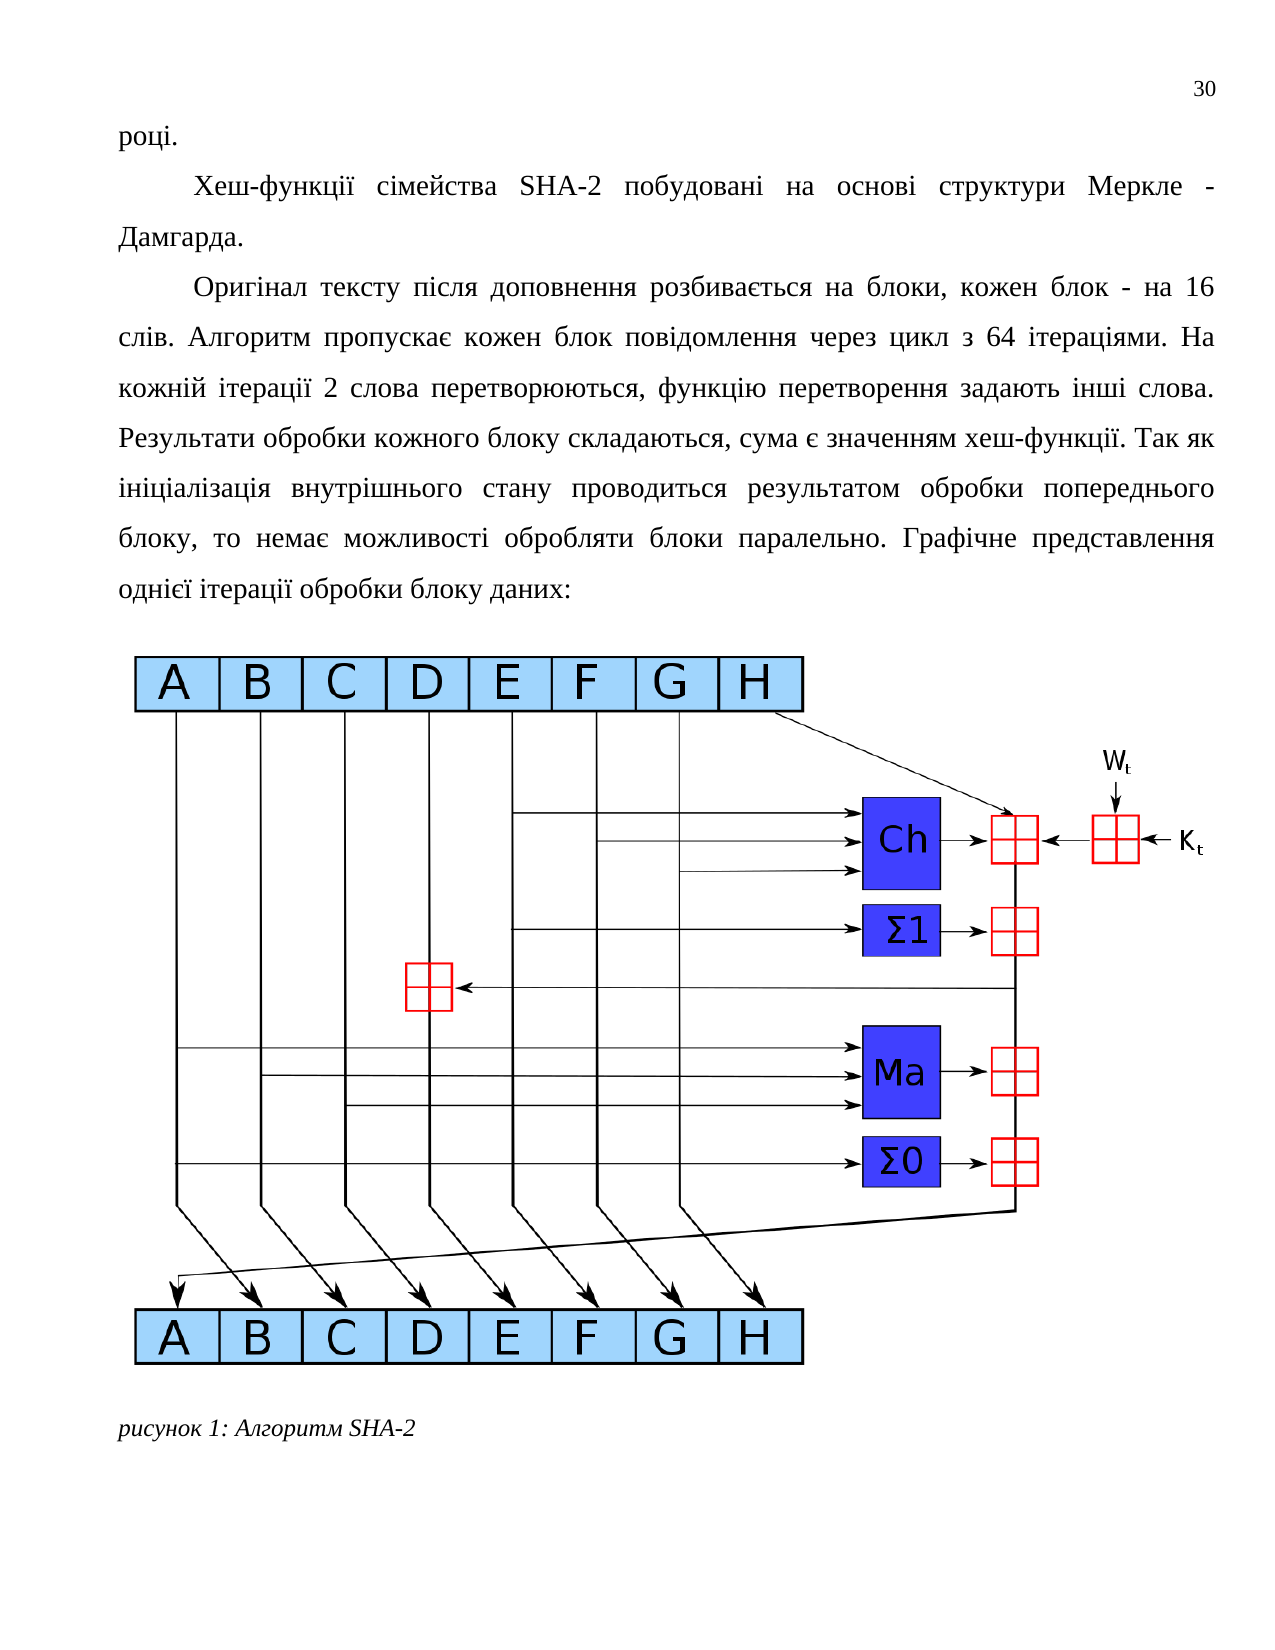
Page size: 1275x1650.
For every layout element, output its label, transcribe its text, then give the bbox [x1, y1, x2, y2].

text Хеш-функції сімейства SHA-2 побудовані на основі структури Меркле - Дамгарда. [118, 168, 1216, 252]
picture [118, 633, 1216, 1409]
text році. [118, 118, 1216, 152]
text рисунок 1: Алгоритм SHA-2 [118, 1409, 1216, 1442]
text Оригінал тексту після доповнення розбивається на блоки, кожен блок - на 16 слів. Алгоритм пропускає кожен блок повідомлення через цикл з 64 ітераціями. На кожній ітерації 2 слова перетворюються, функцію перетворення задають інші слова. Результати обробки кожного блоку складаються, сума є значенням хеш-функції. Так як ініціалізація внутрішнього стану проводиться результатом обробки попереднього блоку, то немає можливості обробляти блоки паралельно. Графічне представлення однієї ітерації обробки блоку даних: [118, 269, 1216, 604]
text [118, 621, 1216, 633]
